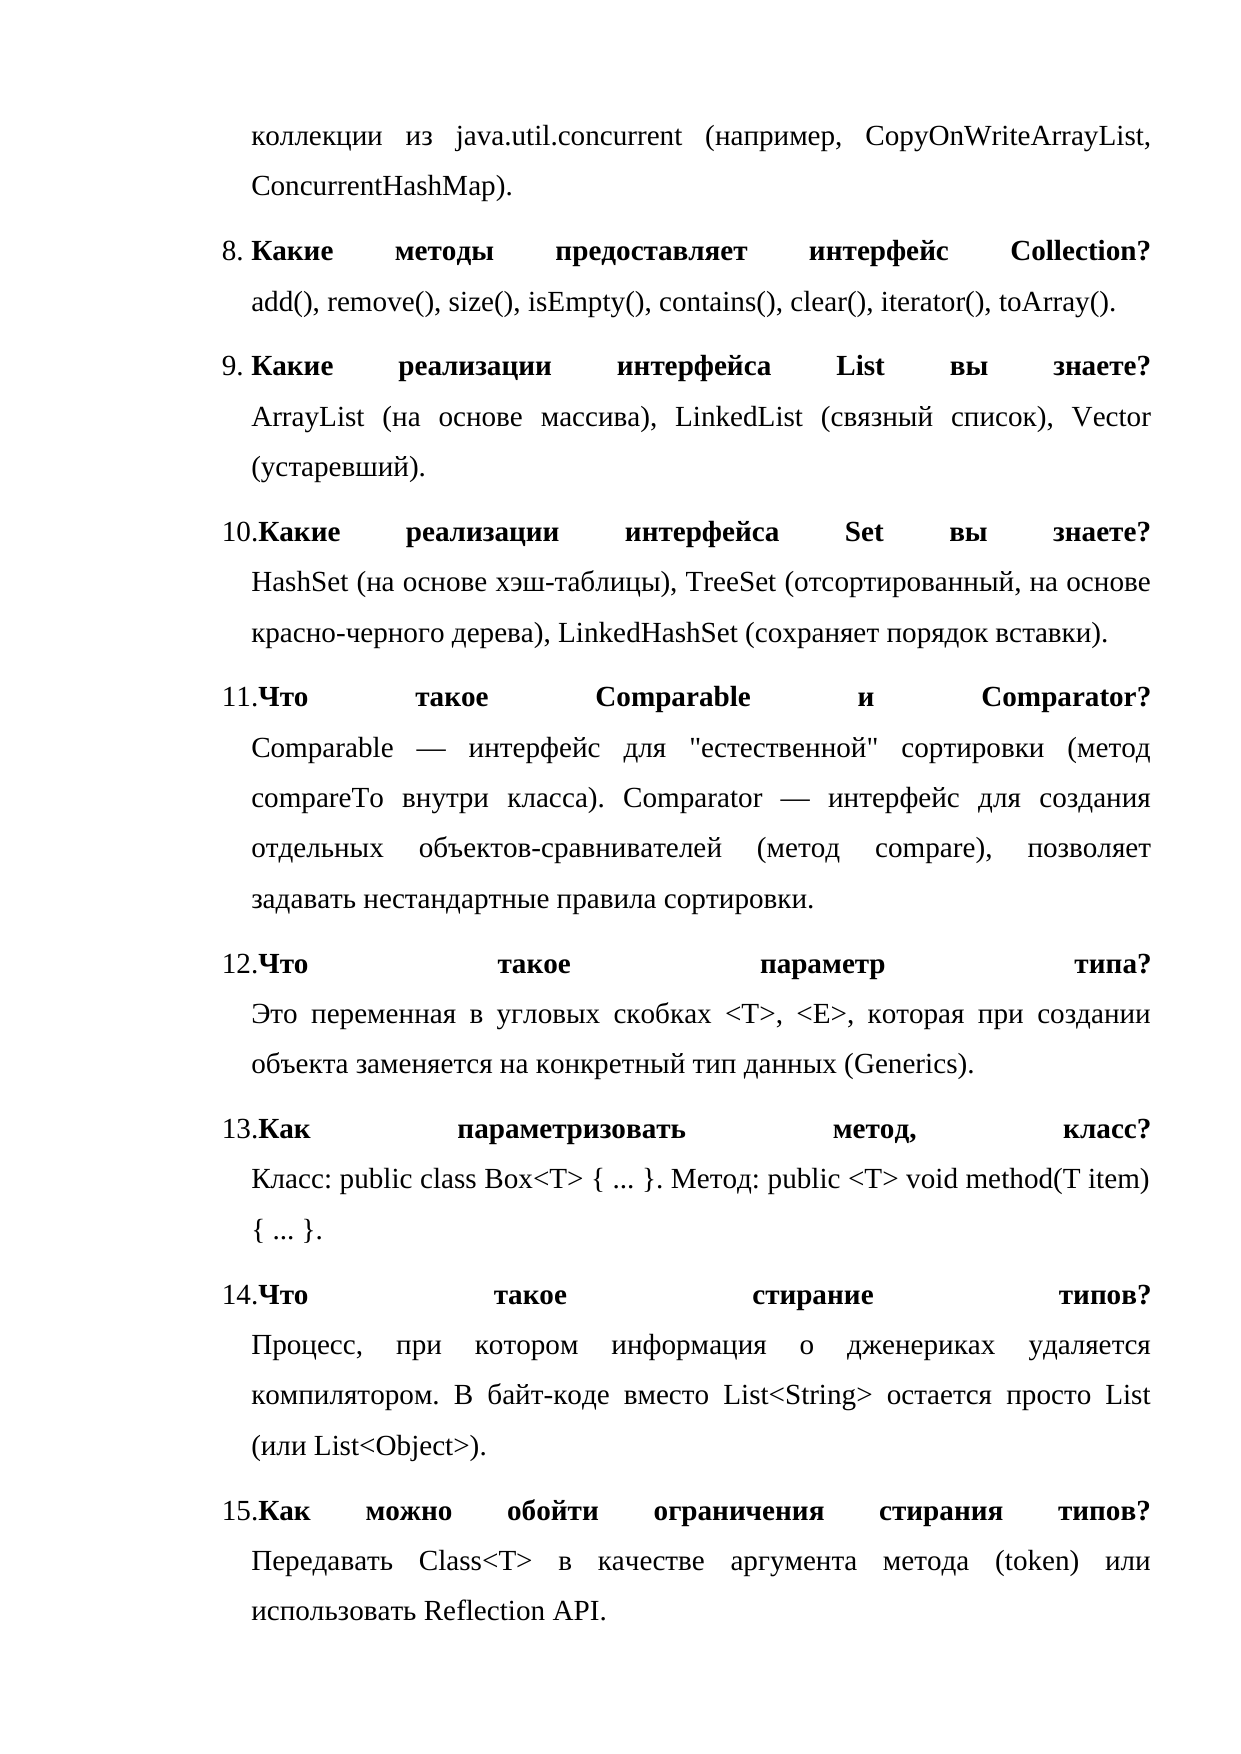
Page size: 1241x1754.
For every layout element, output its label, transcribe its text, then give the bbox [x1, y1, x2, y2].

list Что такое Comparable и Comparator? Comparable — интерфейс для "естественной" сортировки (метод compareTo внутри класса). Comparator — интерфейс для создания отдельных объектов-сравнивателей (метод compare), позволяет задавать нестандартные правила сортировки. [222, 679, 1152, 914]
list Какие методы предоставляет интерфейс Collection? add(), remove(), size(), isEmpty(), contains(), clear(), iterator(), toArray(). [222, 233, 1152, 317]
list Что такое стирание типов? Процесс, при котором информация о дженериках удаляется компилятором. В байт-коде вместо List<String> остается просто List (или List<Object>). [222, 1277, 1152, 1461]
list Что такое параметр типа? Это переменная в угловых скобках <T>, <E>, которая при создании объекта заменяется на конкретный тип данных (Generics). [222, 946, 1152, 1080]
list Какие реализации интерфейса Set вы знаете? HashSet (на основе хэш-таблицы), TreeSet (отсортированный, на основе красно-черного дерева), LinkedHashSet (сохраняет порядок вставки). [222, 514, 1152, 648]
list Какие реализации интерфейса List вы знаете? ArrayList (на основе массива), LinkedList (связный список), Vector (устаревший). [222, 348, 1152, 483]
list Как можно обойти ограничения стирания типов? Передавать Class<T> в качестве аргумента метода (token) или использовать Reflection API. [222, 1493, 1152, 1627]
list коллекции из java.util.concurrent (например, CopyOnWriteArrayList, ConcurrentHashMap). [222, 118, 1152, 202]
list Как параметризовать метод, класс? Класс: public class Box<T> { ... }. Метод: public <T> void method(T item) { ... }. [222, 1111, 1152, 1245]
